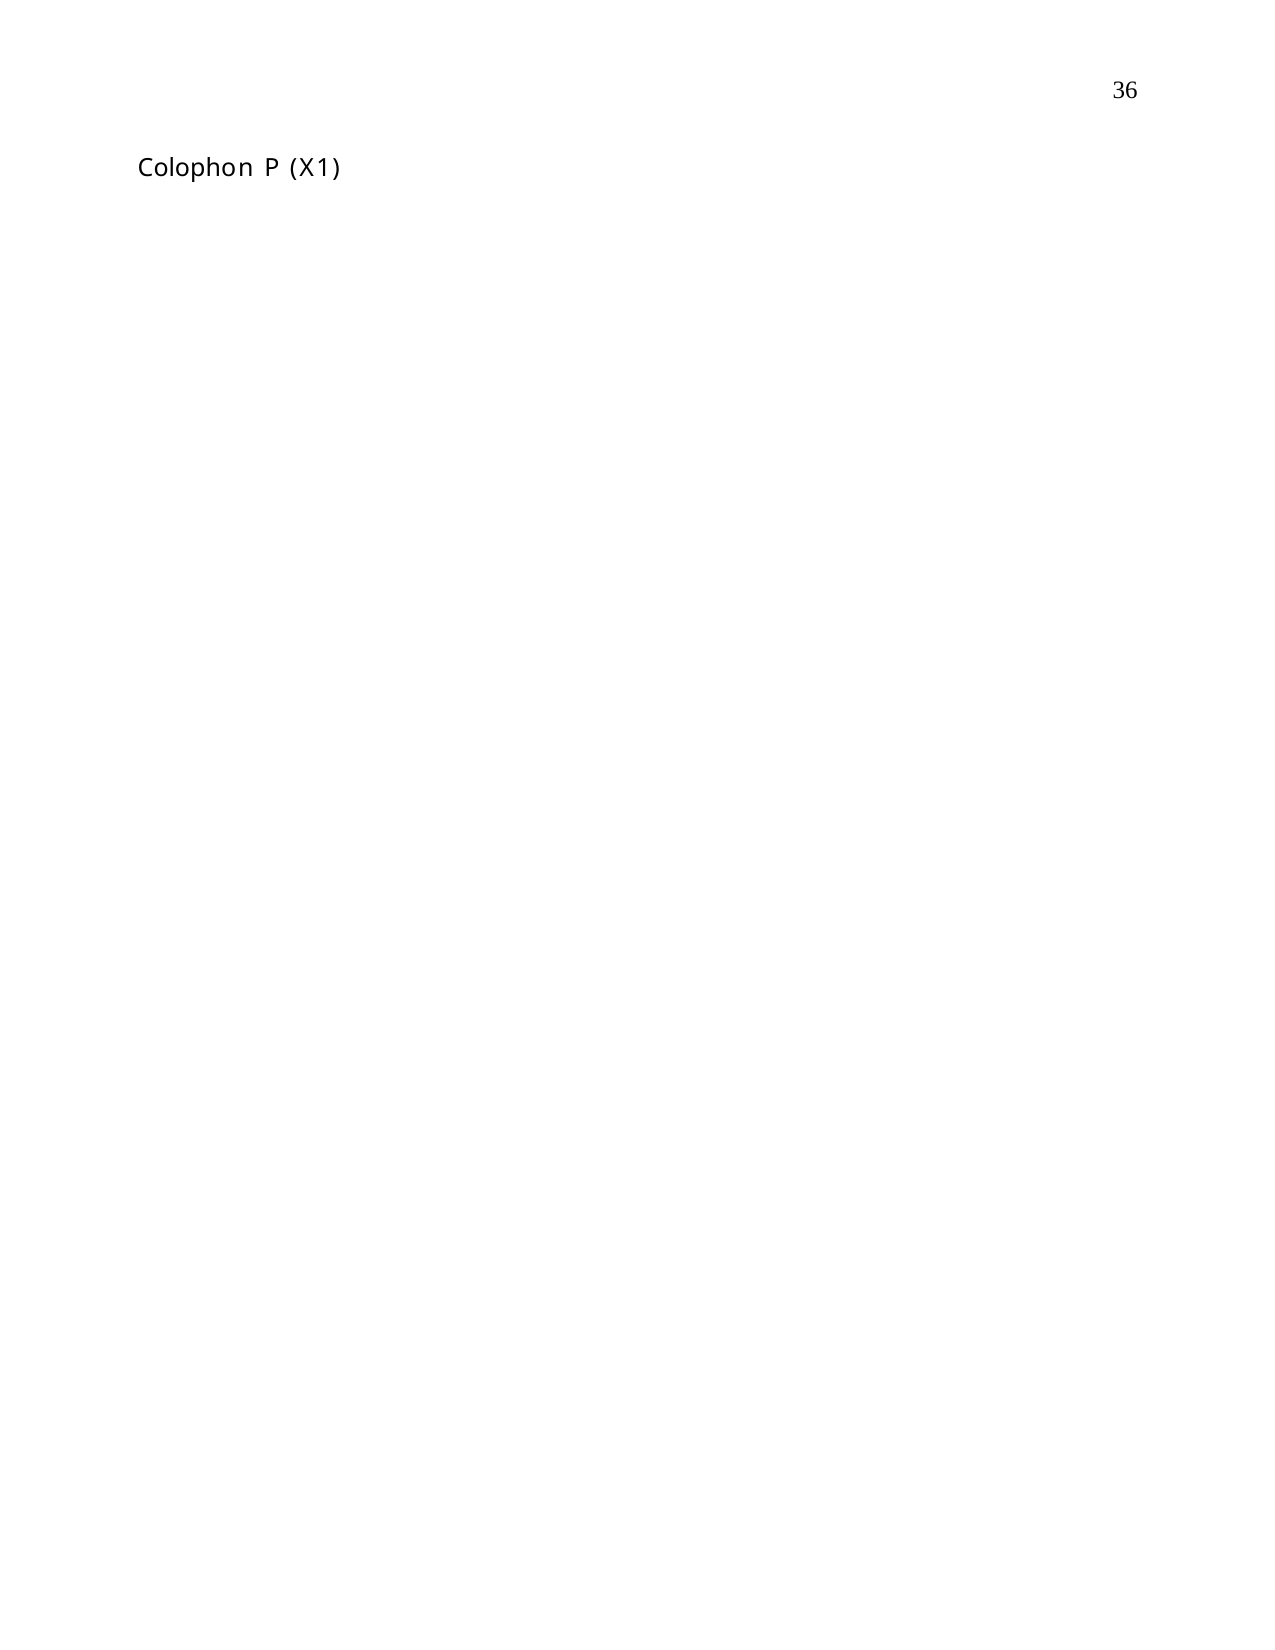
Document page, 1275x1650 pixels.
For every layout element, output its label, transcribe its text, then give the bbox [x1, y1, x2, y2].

text Colophon P (X1) [137, 150, 1138, 184]
